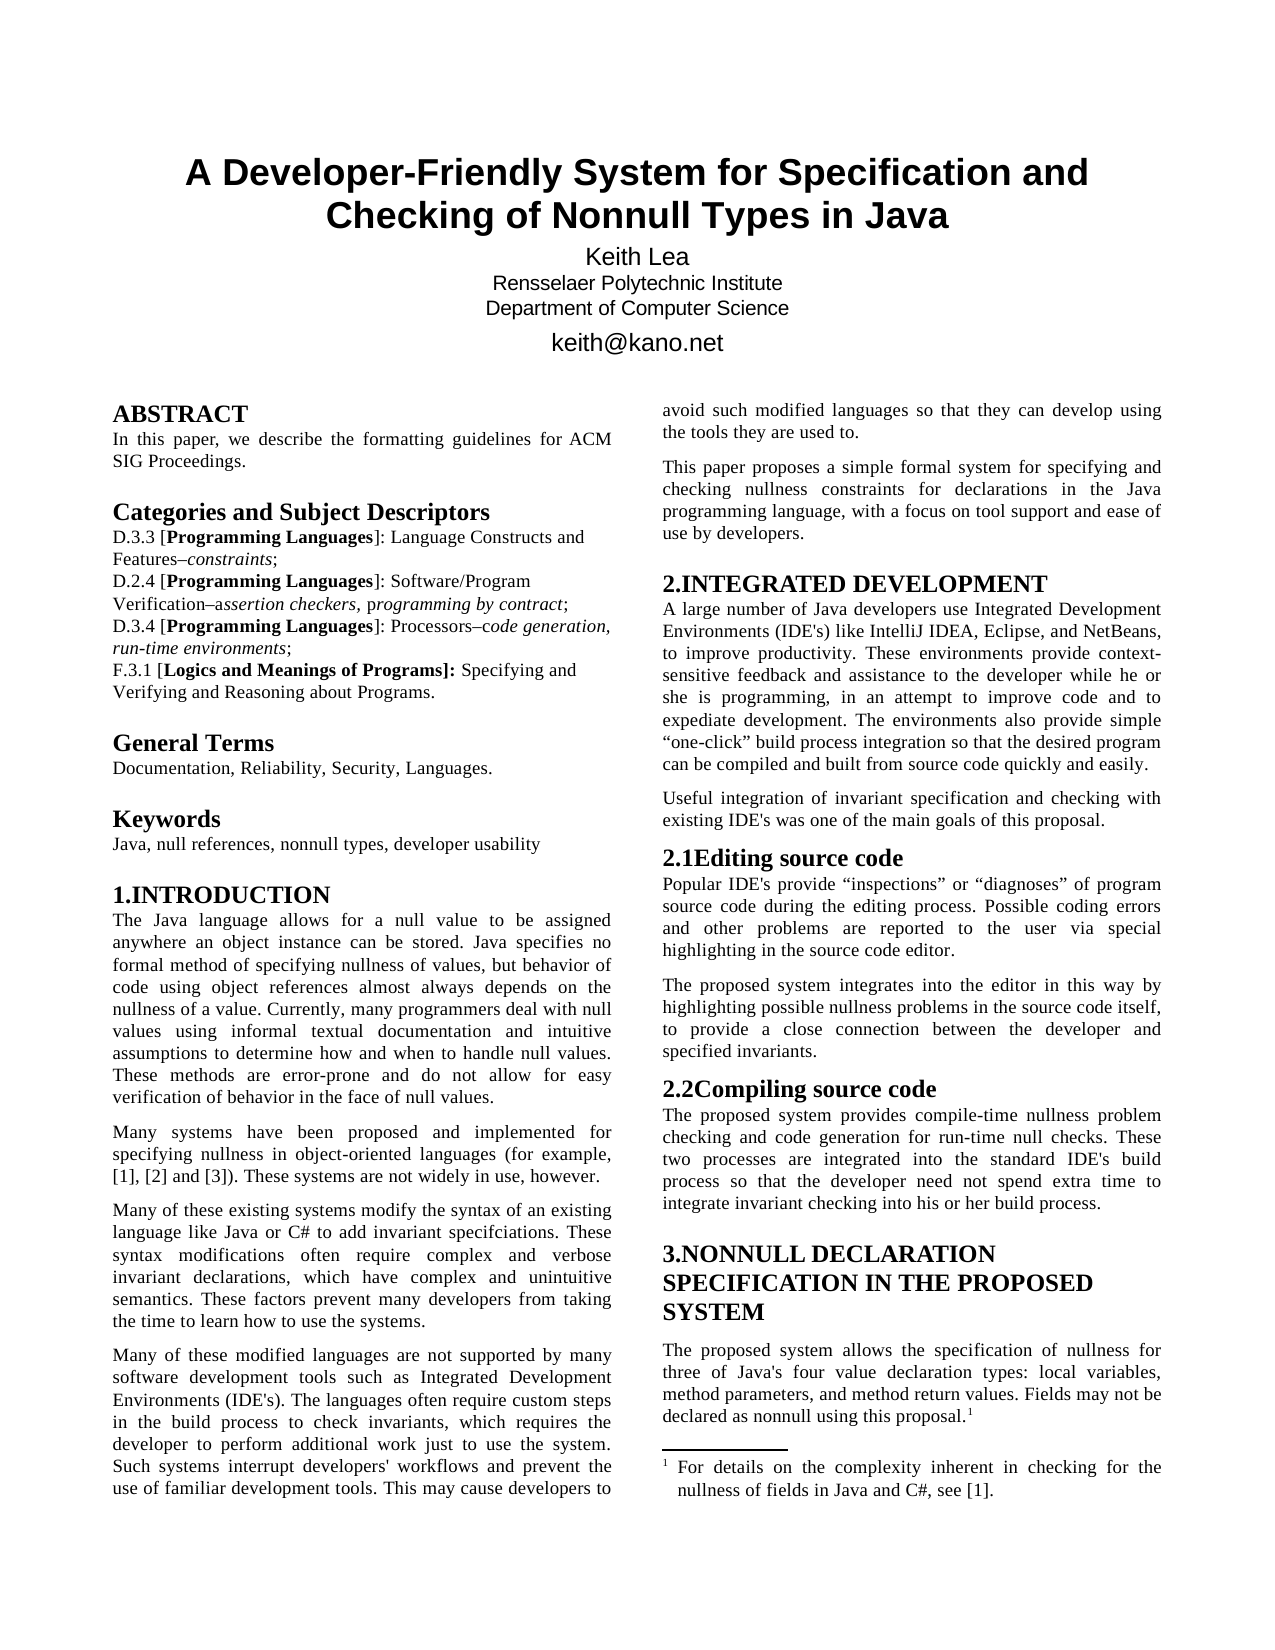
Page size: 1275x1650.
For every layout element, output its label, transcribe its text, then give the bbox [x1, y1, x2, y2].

text ABSTRACT [112, 398, 613, 427]
text Java, null references, nonnull types, developer usability [112, 833, 613, 855]
text General Terms [112, 727, 613, 756]
text Keywords [112, 803, 613, 833]
subtitle NONNULL DECLARATION SPECIFICATION IN THE PROPOSED SYSTEM [662, 1238, 1162, 1326]
text Rensselaer Polytechnic Institute Department of Computer Science [462, 271, 812, 319]
text Many systems have been proposed and implemented for specifying nullness in object-oriented languages (for example, [1], [2] and [3]). These systems are not widely in use, however. [112, 1120, 613, 1186]
text Popular IDE's provide “inspections” or “diagnoses” of program source code during the editing process. Possible coding errors and other problems are reported to the user via special highlighting in the source code editor. [662, 872, 1162, 961]
text The proposed system provides compile-time nullness problem checking and code generation for run-time null checks. These two processes are integrated into the standard IDE's build process so that the developer need not spend extra time to integrate invariant checking into his or her build process. [662, 1103, 1162, 1213]
text D.3.3 [Programming Languages]: Language Constructs and Features–constraints; D.2.4 [Programming Languages]: Software/Program Verification–assertion checkers, programming by contract; D.3.4 [Programming Languages]: Processors–code generation, run-time environments; F.3.1 [Logics and Meanings of Programs]: Specifying and Verifying and Reasoning about Programs. [112, 526, 613, 702]
text A large number of Java developers use Integrated Development Environments (IDE's) like IntelliJ IDEA, Eclipse, and NetBeans, to improve productivity. These environments provide context-sensitive feedback and assistance to the developer while he or she is programming, in an attempt to improve code and to expediate development. The environments also provide simple “one-click” build process integration so that the desired program can be compiled and built from source code quickly and easily. [662, 597, 1162, 774]
text Useful integration of invariant specification and checking with existing IDE's was one of the main goals of this proposal. [662, 787, 1162, 831]
subtitle INTEGRATED DEVELOPMENT [662, 568, 1162, 597]
text In this paper, we describe the formatting guidelines for ACM SIG Proceedings. [112, 427, 613, 472]
text The proposed system integrates into the editor in this way by highlighting possible nullness problems in the source code itself, to provide a close connection between the developer and specified invariants. [662, 973, 1162, 1062]
text Keith Lea [462, 242, 812, 271]
subtitle Editing source code [662, 843, 1162, 872]
text Many of these modified languages are not supported by many software development tools such as Integrated Development Environments (IDE's). The languages often require custom steps in the build process to check invariants, which requires the developer to perform additional work just to use the system. Such systems interrupt developers' workflows and prevent the use of familiar development tools. This may cause developers to [112, 1344, 613, 1498]
title A Developer-Friendly System for Specification and Checking of Nonnull Types in Java [112, 150, 1162, 236]
text The proposed system allows the specification of nullness for three of Java's four value declaration types: local variables, method parameters, and method return values. Fields may not be declared as nonnull using this proposal. [662, 1338, 1162, 1427]
text The Java language allows for a null value to be assigned anywhere an object instance can be stored. Java specifies no formal method of specifying nullness of values, but behavior of code using object references almost always depends on the nullness of a value. Currently, many programmers deal with null values using informal textual documentation and intuitive assumptions to determine how and when to handle null values. These methods are error-prone and do not allow for easy verification of behavior in the face of null values. [112, 909, 613, 1107]
text Many of these existing systems modify the syntax of an existing language like Java or C# to add invariant specifciations. These syntax modifications often require complex and verbose invariant declarations, which have complex and unintuitive semantics. These factors prevent many developers from taking the time to learn how to use the systems. [112, 1199, 613, 1331]
text For details on the complexity inherent in checking for the nullness of fields in Java and C#, see [1]. [662, 1456, 1162, 1500]
text Categories and Subject Descriptors [112, 497, 613, 526]
text This paper proposes a simple formal system for specifying and checking nullness constraints for declarations in the Java programming language, with a focus on tool support and ease of use by developers. [662, 455, 1162, 543]
subtitle Compiling source code [662, 1074, 1162, 1103]
subtitle INTRODUCTION [112, 880, 613, 909]
text Documentation, Reliability, Security, Languages. [112, 756, 613, 778]
text avoid such modified languages so that they can develop using the tools they are used to. [662, 398, 1162, 443]
text keith@kano.net [462, 328, 812, 357]
